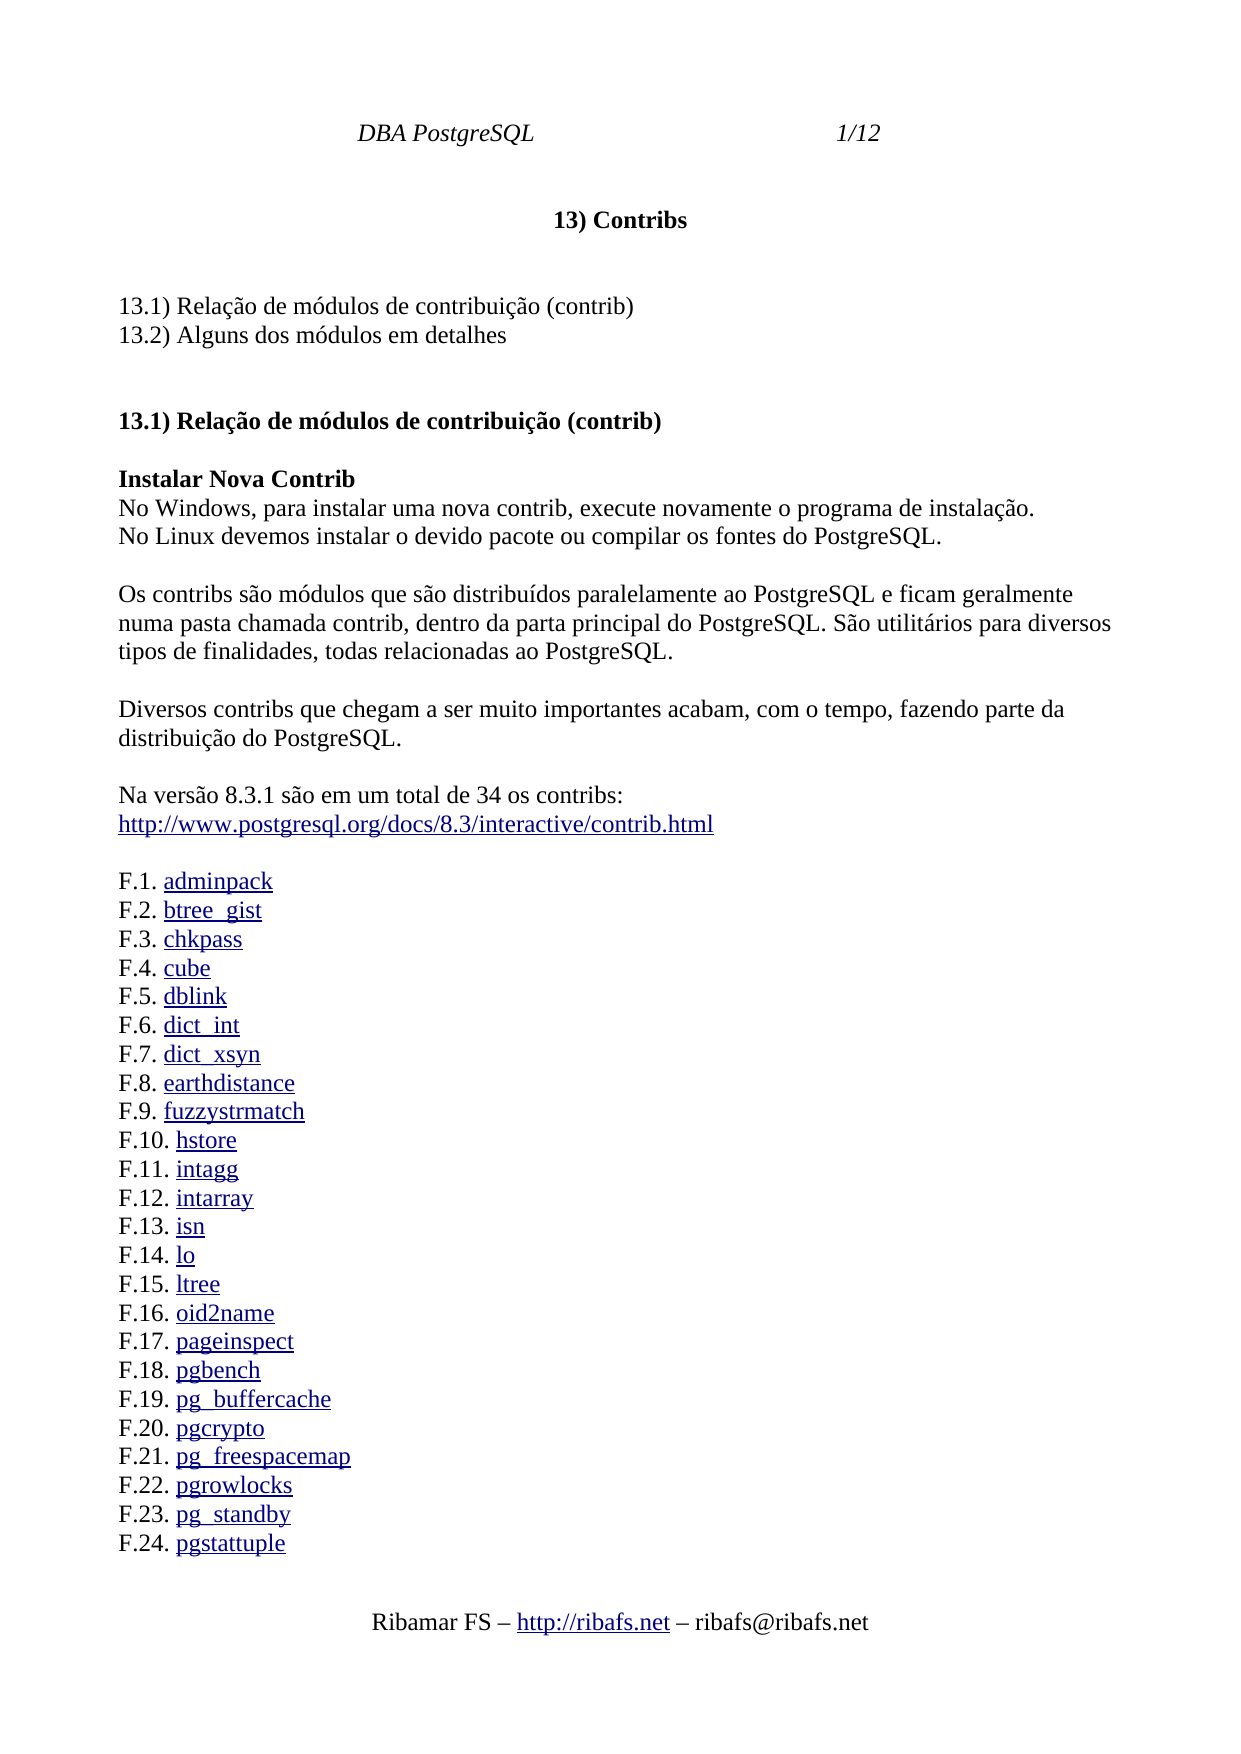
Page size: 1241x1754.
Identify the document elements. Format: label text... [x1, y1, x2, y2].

text Diversos contribs que chegam a ser muito importantes acabam, com o tempo, fazendo parte da distribuição do PostgreSQL. [118, 694, 1122, 751]
text http://www.postgresql.org/docs/8.3/interactive/contrib.html [118, 809, 1122, 838]
text Na versão 8.3.1 são em um total de 34 os contribs: [118, 780, 1122, 809]
subtitle F.15. ltree [118, 1269, 1122, 1298]
subtitle F.1. adminpack [118, 866, 1122, 895]
subtitle F.18. pgbench [118, 1355, 1122, 1384]
text Instalar Nova Contrib [118, 464, 1122, 493]
subtitle F.16. oid2name [118, 1298, 1122, 1326]
text No Linux devemos instalar o devido pacote ou compilar os fontes do PostgreSQL. [118, 521, 1122, 550]
subtitle F.22. pgrowlocks [118, 1470, 1122, 1499]
subtitle F.11. intagg [118, 1154, 1122, 1183]
subtitle F.21. pg_freespacemap [118, 1441, 1122, 1470]
subtitle F.24. pgstattuple [118, 1528, 1122, 1556]
subtitle F.17. pageinspect [118, 1326, 1122, 1355]
subtitle F.2. btree_gist [118, 895, 1122, 924]
subtitle F.12. intarray [118, 1183, 1122, 1211]
text 13.1) Relação de módulos de contribuição (contrib) [118, 406, 1122, 435]
subtitle F.10. hstore [118, 1125, 1122, 1154]
text No Windows, para instalar uma nova contrib, execute novamente o programa de instalação. [118, 493, 1122, 521]
text 13) Contribs [118, 205, 1122, 234]
text Os contribs são módulos que são distribuídos paralelamente ao PostgreSQL e ficam geralmente numa pasta chamada contrib, dentro da parta principal do PostgreSQL. São utilitários para diversos tipos de finalidades, todas relacionadas ao PostgreSQL. [118, 579, 1122, 665]
text 13.1) Relação de módulos de contribuição (contrib) 13.2) Alguns dos módulos em detalhes [118, 291, 1122, 349]
subtitle F.4. cube [118, 953, 1122, 981]
subtitle F.8. earthdistance [118, 1068, 1122, 1096]
subtitle F.6. dict_int [118, 1010, 1122, 1039]
subtitle F.5. dblink [118, 981, 1122, 1010]
subtitle F.14. lo [118, 1240, 1122, 1269]
subtitle F.13. isn [118, 1211, 1122, 1240]
subtitle F.23. pg_standby [118, 1499, 1122, 1528]
subtitle F.9. fuzzystrmatch [118, 1096, 1122, 1125]
subtitle F.3. chkpass [118, 924, 1122, 953]
subtitle F.7. dict_xsyn [118, 1039, 1122, 1068]
subtitle F.19. pg_buffercache [118, 1384, 1122, 1413]
subtitle F.20. pgcrypto [118, 1413, 1122, 1441]
